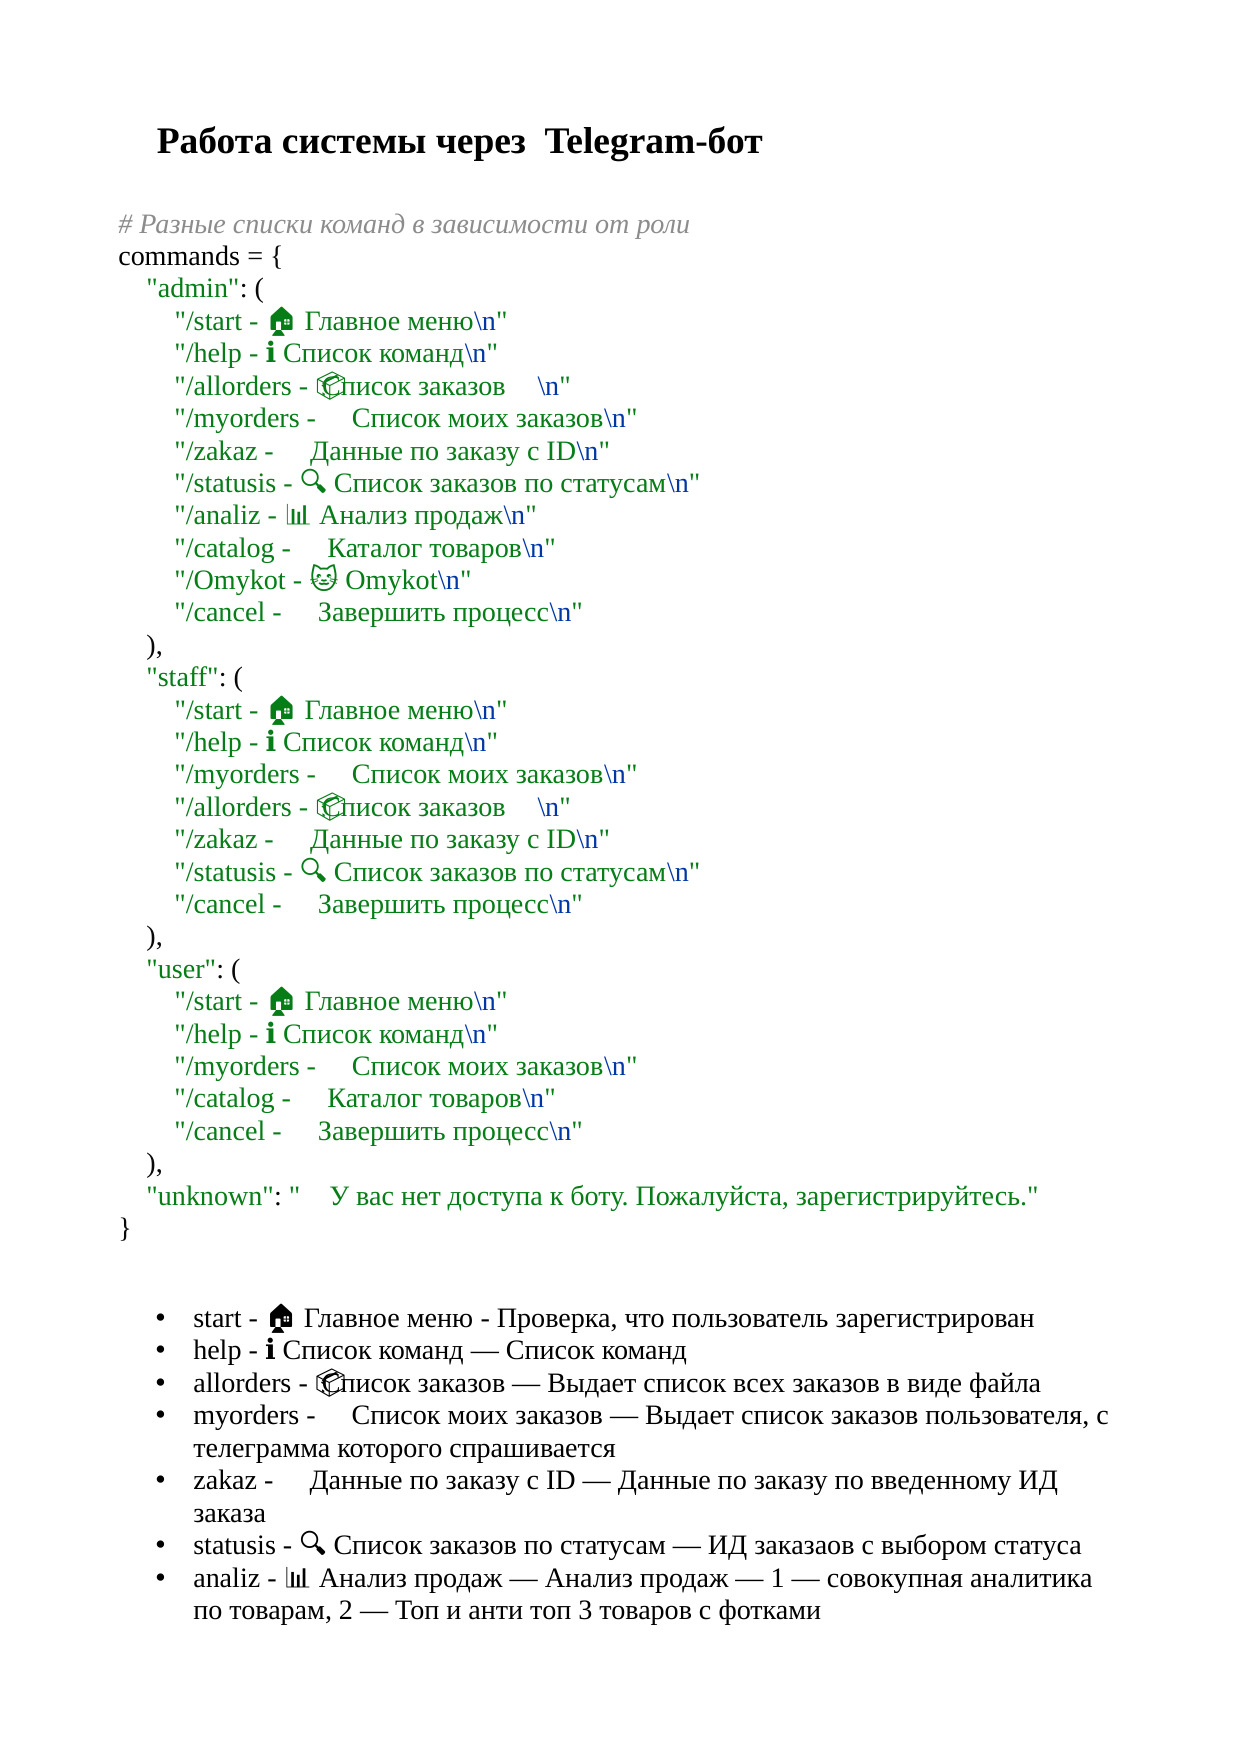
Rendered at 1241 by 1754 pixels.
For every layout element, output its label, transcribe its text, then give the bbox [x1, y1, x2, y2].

list myorders - 💐 Список моих заказов — Выдает список заказов пользователя, с телеграмма которого спрашивается [156, 1398, 1122, 1463]
text # Разные списки команд в зависимости от роли commands = { "admin": ( "/start - 🏠 Главное меню\n" "/help - ℹ️ Список команд\n" "/allorders - 📄📦 Список заказов\n" "/myorders - 💐 Список моих заказов\n" "/zakaz - 🛒 Данные по заказу с ID\n" "/statusis - 🔍 Список заказов по статусам\n" "/analiz - 📊 Анализ продаж\n" "/catalog - 🏪 Каталог товаров\n" "/Omykot - 🐱 Omykot\n" "/cancel - 🚫 Завершить процесс\n" ), "staff": ( "/start - 🏠 Главное меню\n" "/help - ℹ️ Список команд\n" "/myorders - 💐 Список моих заказов\n" "/allorders - 📄📦 Список заказов\n" "/zakaz - 🛒 Данные по заказу с ID\n" "/statusis - 🔍 Список заказов по статусам\n" "/cancel - 🚫 Завершить процесс\n" ), "user": ( "/start - 🏠 Главное меню\n" "/help - ℹ️ Список команд\n" "/myorders - 💐 Список моих заказов\n" "/catalog - 🏪 Каталог товаров\n" "/cancel - 🚫 Завершить процесс\n" ), "unknown": "🚫 У вас нет доступа к боту. Пожалуйста, зарегистрируйтесь." } [118, 207, 1122, 1243]
list start - 🏠 Главное меню - Проверка, что пользователь зарегистрирован [156, 1301, 1122, 1333]
list statusis - 🔍 Список заказов по статусам — ИД заказаов с выбором статуса [156, 1528, 1122, 1561]
list analiz - 📊 Анализ продаж — Анализ продаж — 1 — совокупная аналитика по товарам, 2 — Топ и анти топ 3 товаров с фотками [156, 1561, 1122, 1626]
list allorders - 📄📦 Список заказов — Выдает список всех заказов в виде файла [156, 1366, 1122, 1398]
list zakaz - 🛒 Данные по заказу с ID — Данные по заказу по введенному ИД заказа [156, 1463, 1122, 1528]
list help - ℹ️ Список команд — Список команд [156, 1333, 1122, 1366]
subtitle 📌 Работа системы через Telegram-бот [118, 118, 1122, 161]
